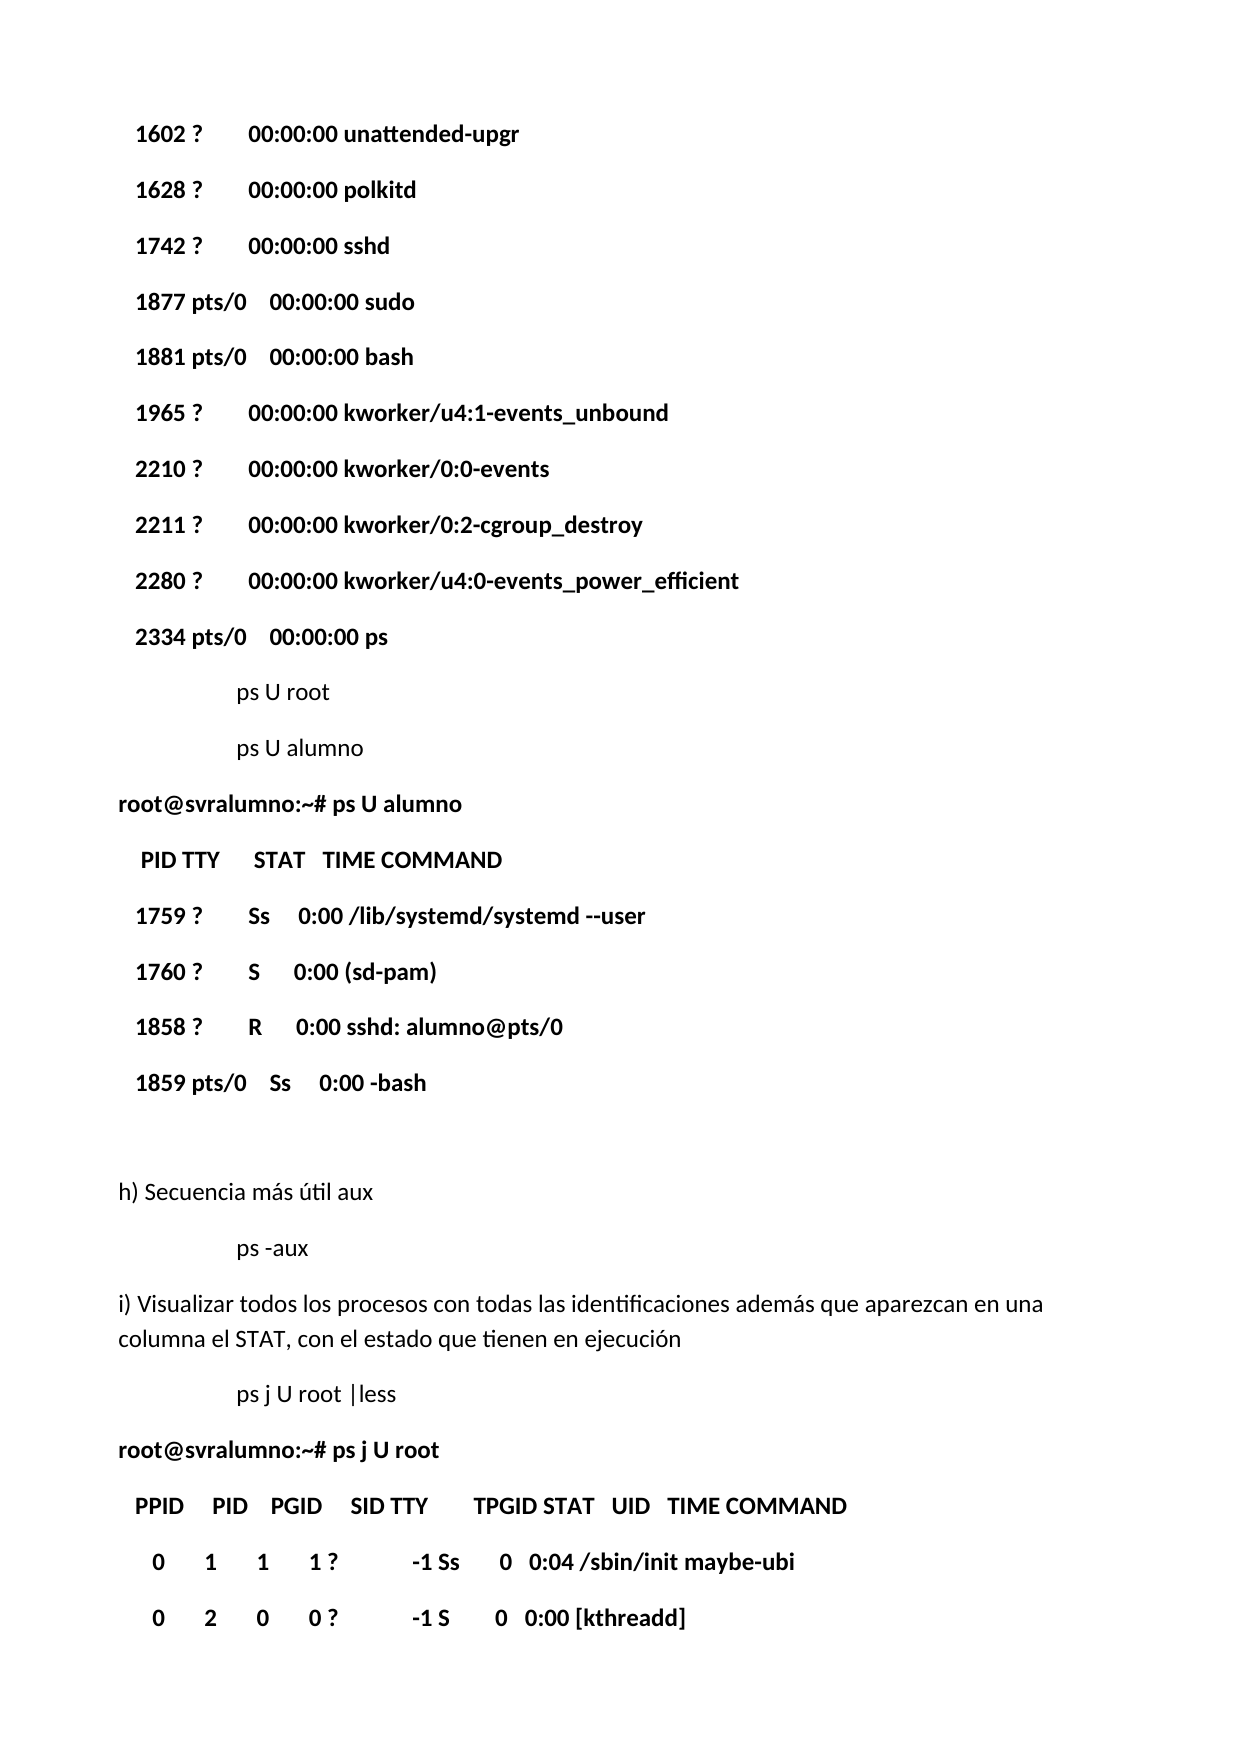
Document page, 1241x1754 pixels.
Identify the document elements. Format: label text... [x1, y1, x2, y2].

text 1965 ? 00:00:00 kworker/u4:1-events_unbound [118, 397, 1122, 428]
text 1859 pts/0 Ss 0:00 -bash [118, 1067, 1122, 1098]
text 0 2 0 0 ? -1 S 0 0:00 [kthreadd] [118, 1602, 1122, 1632]
text ps j U root |less [118, 1379, 1122, 1409]
text root@svralumno:~# ps j U root [118, 1434, 1122, 1465]
text ps U alumno [118, 732, 1122, 763]
text 1602 ? 00:00:00 unattended-upgr [118, 118, 1122, 149]
text 1742 ? 00:00:00 sshd [118, 230, 1122, 260]
text h) Secuencia más útil aux [118, 1176, 1122, 1207]
text 2211 ? 00:00:00 kworker/0:2-cgroup_destroy [118, 509, 1122, 539]
text 2210 ? 00:00:00 kworker/0:0-events [118, 453, 1122, 484]
text 2334 pts/0 00:00:00 ps [118, 621, 1122, 651]
text 1759 ? Ss 0:00 /lib/systemd/systemd --user [118, 900, 1122, 930]
text 1628 ? 00:00:00 polkitd [118, 174, 1122, 204]
text 0 1 1 1 ? -1 Ss 0 0:04 /sbin/init maybe-ubi [118, 1546, 1122, 1577]
text ps -aux [118, 1232, 1122, 1262]
text PID TTY STAT TIME COMMAND [118, 844, 1122, 874]
text 1877 pts/0 00:00:00 sudo [118, 286, 1122, 316]
text i) Visualizar todos los procesos con todas las identificaciones además que aparezcan en una columna el STAT, con el estado que tienen en ejecución [118, 1288, 1122, 1353]
text root@svralumno:~# ps U alumno [118, 788, 1122, 819]
text 1760 ? S 0:00 (sd-pam) [118, 956, 1122, 986]
text PPID PID PGID SID TTY TPGID STAT UID TIME COMMAND [118, 1490, 1122, 1521]
text 1881 pts/0 00:00:00 bash [118, 341, 1122, 372]
text 2280 ? 00:00:00 kworker/u4:0-events_power_efficient [118, 565, 1122, 595]
text 1858 ? R 0:00 sshd: alumno@pts/0 [118, 1011, 1122, 1042]
text ps U root [118, 676, 1122, 707]
